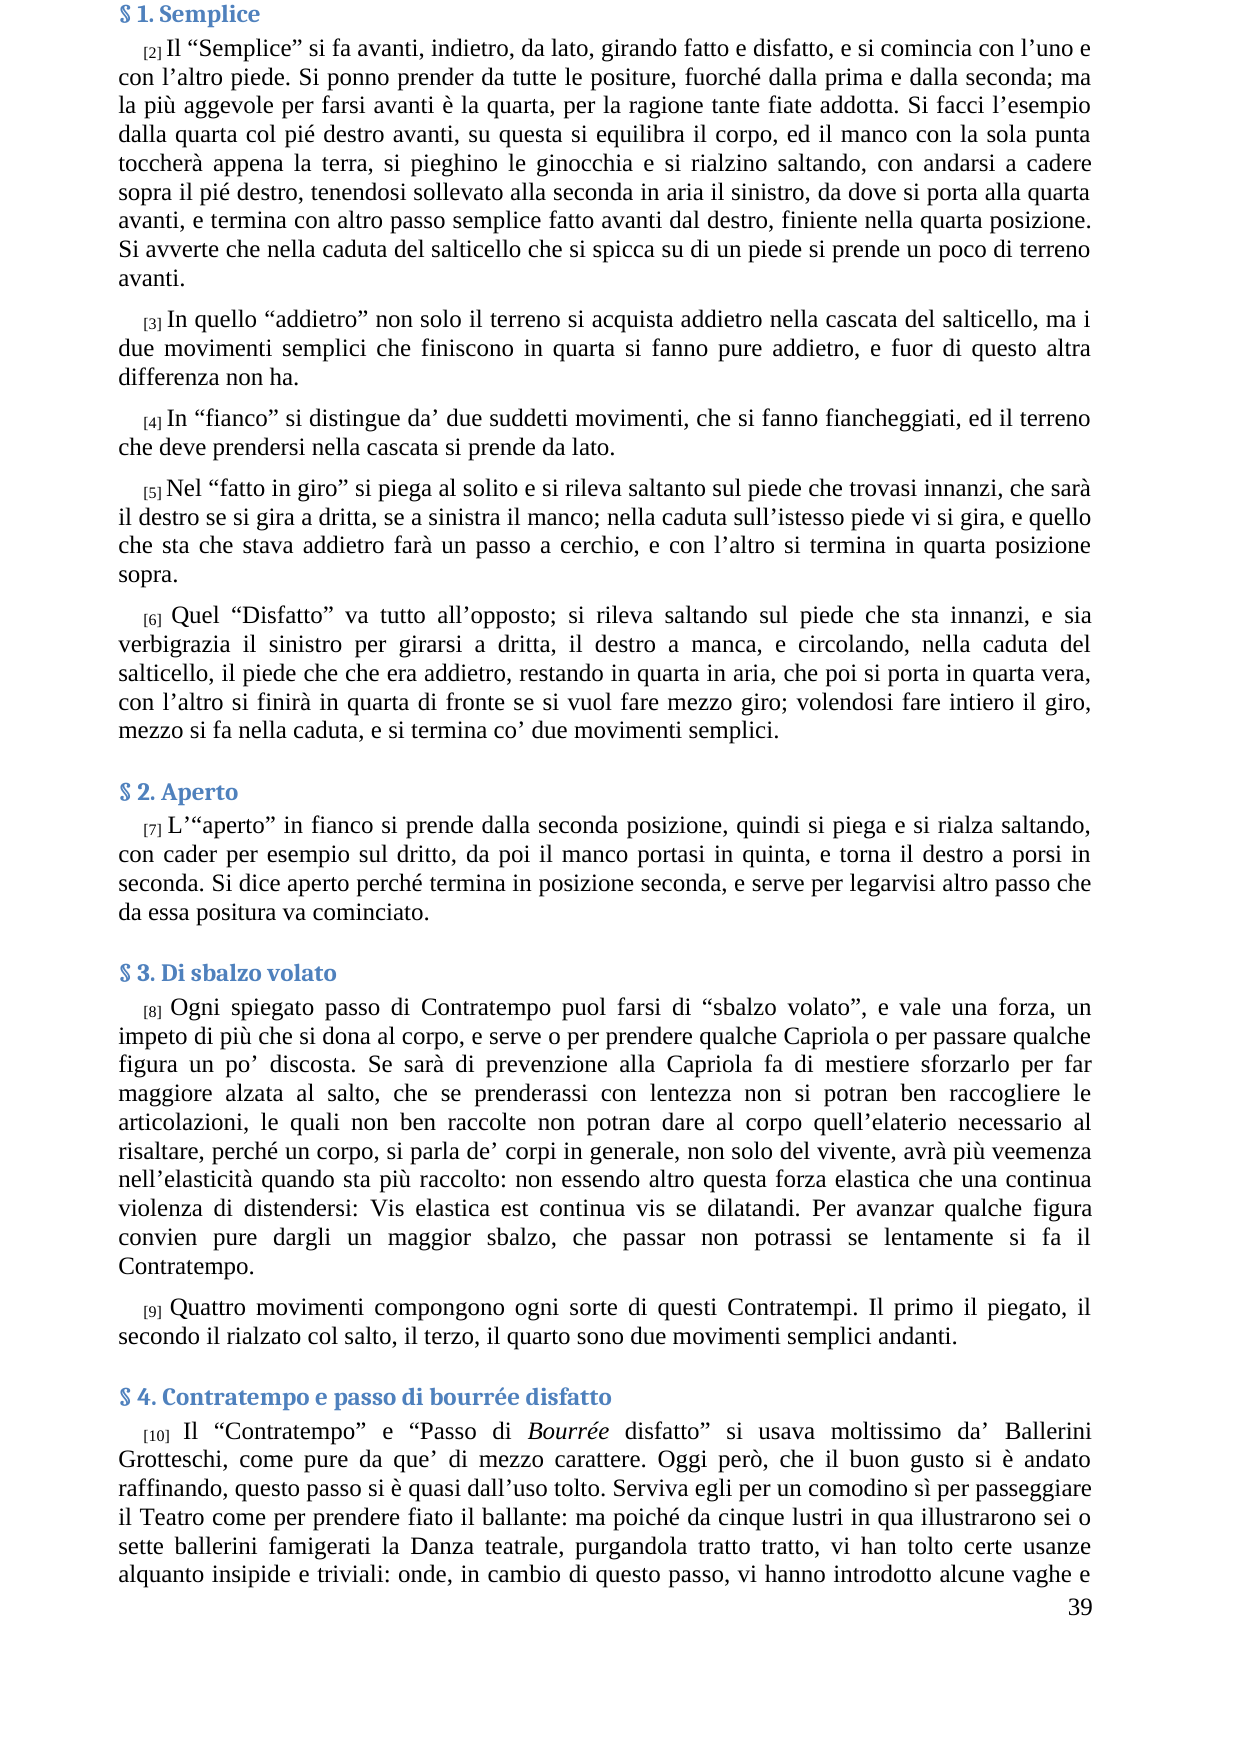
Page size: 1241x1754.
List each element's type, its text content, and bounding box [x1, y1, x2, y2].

text [6] Quel “Disfatto” va tutto all’opposto; si rileva saltando sul piede che sta innanzi, e sia verbigrazia il sinistro per girarsi a dritta, il destro a manca, e circolando, nella caduta del salticello, il piede che che era addietro, restando in quarta in aria, che poi si porta in quarta vera, con l’altro si finirà in quarta di fronte se si vuol fare mezzo giro; volendosi fare intiero il giro, mezzo si fa nella caduta, e si termina co’ due movimenti semplici. [118, 601, 1093, 744]
text [2] Il “Semplice” si fa avanti, indietro, da lato, girando fatto e disfatto, e si comincia con l’uno e con l’altro piede. Si ponno prender da tutte le positure, fuorché dalla prima e dalla seconda; ma la più aggevole per farsi avanti è la quarta, per la ragione tante fiate addotta. Si facci l’esempio dalla quarta col pié destro avanti, su questa si equilibra il corpo, ed il manco con la sola punta toccherà appena la terra, si pieghino le ginocchia e si rialzino saltando, con andarsi a cadere sopra il pié destro, tenendosi sollevato alla seconda in aria il sinistro, da dove si porta alla quarta avanti, e termina con altro passo semplice fatto avanti dal destro, finiente nella quarta posizione. Si avverte che nella caduta del salticello che si spicca su di un piede si prende un poco di terreno avanti. [118, 33, 1093, 292]
text [3] In quello “addietro” non solo il terreno si acquista addietro nella cascata del salticello, ma i due movimenti semplici che finiscono in quarta si fanno pure addietro, e fuor di questo altra differenza non ha. [118, 304, 1093, 391]
text [10] Il “Contratempo” e “Passo di Bourrée disfatto” si usava moltissimo da’ Ballerini Grotteschi, come pure da que’ di mezzo carattere. Oggi però, che il buon gusto si è andato raffinando, questo passo si è quasi dall’uso tolto. Serviva egli per un comodino sì per passeggiare il Teatro come per prendere fiato il ballante: ma poiché da cinque lustri in qua illustrarono sei o sette ballerini famigerati la Danza teatrale, purgandola tratto tratto, vi han tolto certe usanze alquanto insipide e triviali: onde, in cambio di questo passo, vi hanno introdotto alcune vaghe e [118, 1416, 1093, 1588]
text [5] Nel “fatto in giro” si piega al solito e si rileva saltanto sul piede che trovasi innanzi, che sarà il destro se si gira a dritta, se a sinistra il manco; nella caduta sull’istesso piede vi si gira, e quello che sta che stava addietro farà un passo a cerchio, e con l’altro si termina in quarta posizione sopra. [118, 473, 1093, 588]
text [4] In “fianco” si distingue da’ due suddetti movimenti, che si fanno fiancheggiati, ed il terreno che deve prendersi nella cascata si prende da lato. [118, 403, 1093, 461]
subtitle § 1. Semplice [118, 0, 1093, 29]
subtitle § 2. Aperto [118, 778, 1093, 806]
text [8] Ogni spiegato passo di Contratempo puol farsi di “sbalzo volato”, e vale una forza, un impeto di più che si dona al corpo, e serve o per prendere qualche Capriola o per passare qualche figura un po’ discosta. Se sarà di prevenzione alla Capriola fa di mestiere sforzarlo per far maggiore alzata al salto, che se prenderassi con lentezza non si potran ben raccogliere le articolazioni, le quali non ben raccolte non potran dare al corpo quell’elaterio necessario al risaltare, perché un corpo, si parla de’ corpi in generale, non solo del vivente, avrà più veemenza nell’elasticità quando sta più raccolto: non essendo altro questa forza elastica che una continua violenza di distendersi: Vis elastica est continua vis se dilatandi. Per avanzar qualche figura convien pure dargli un maggior sbalzo, che passar non potrassi se lentamente si fa il Contratempo. [118, 992, 1093, 1279]
subtitle § 4. Contratempo e passo di bourrée disfatto [118, 1383, 1093, 1412]
text [9] Quattro movimenti compongono ogni sorte di questi Contratempi. Il primo il piegato, il secondo il rialzato col salto, il terzo, il quarto sono due movimenti semplici andanti. [118, 1292, 1093, 1349]
text [7] L’“aperto” in fianco si prende dalla seconda posizione, quindi si piega e si rialza saltando, con cader per esempio sul dritto, da poi il manco portasi in quinta, e torna il destro a porsi in seconda. Si dice aperto perché termina in posizione seconda, e serve per legarvisi altro passo che da essa positura va cominciato. [118, 811, 1093, 926]
subtitle § 3. Di sbalzo volato [118, 959, 1093, 988]
